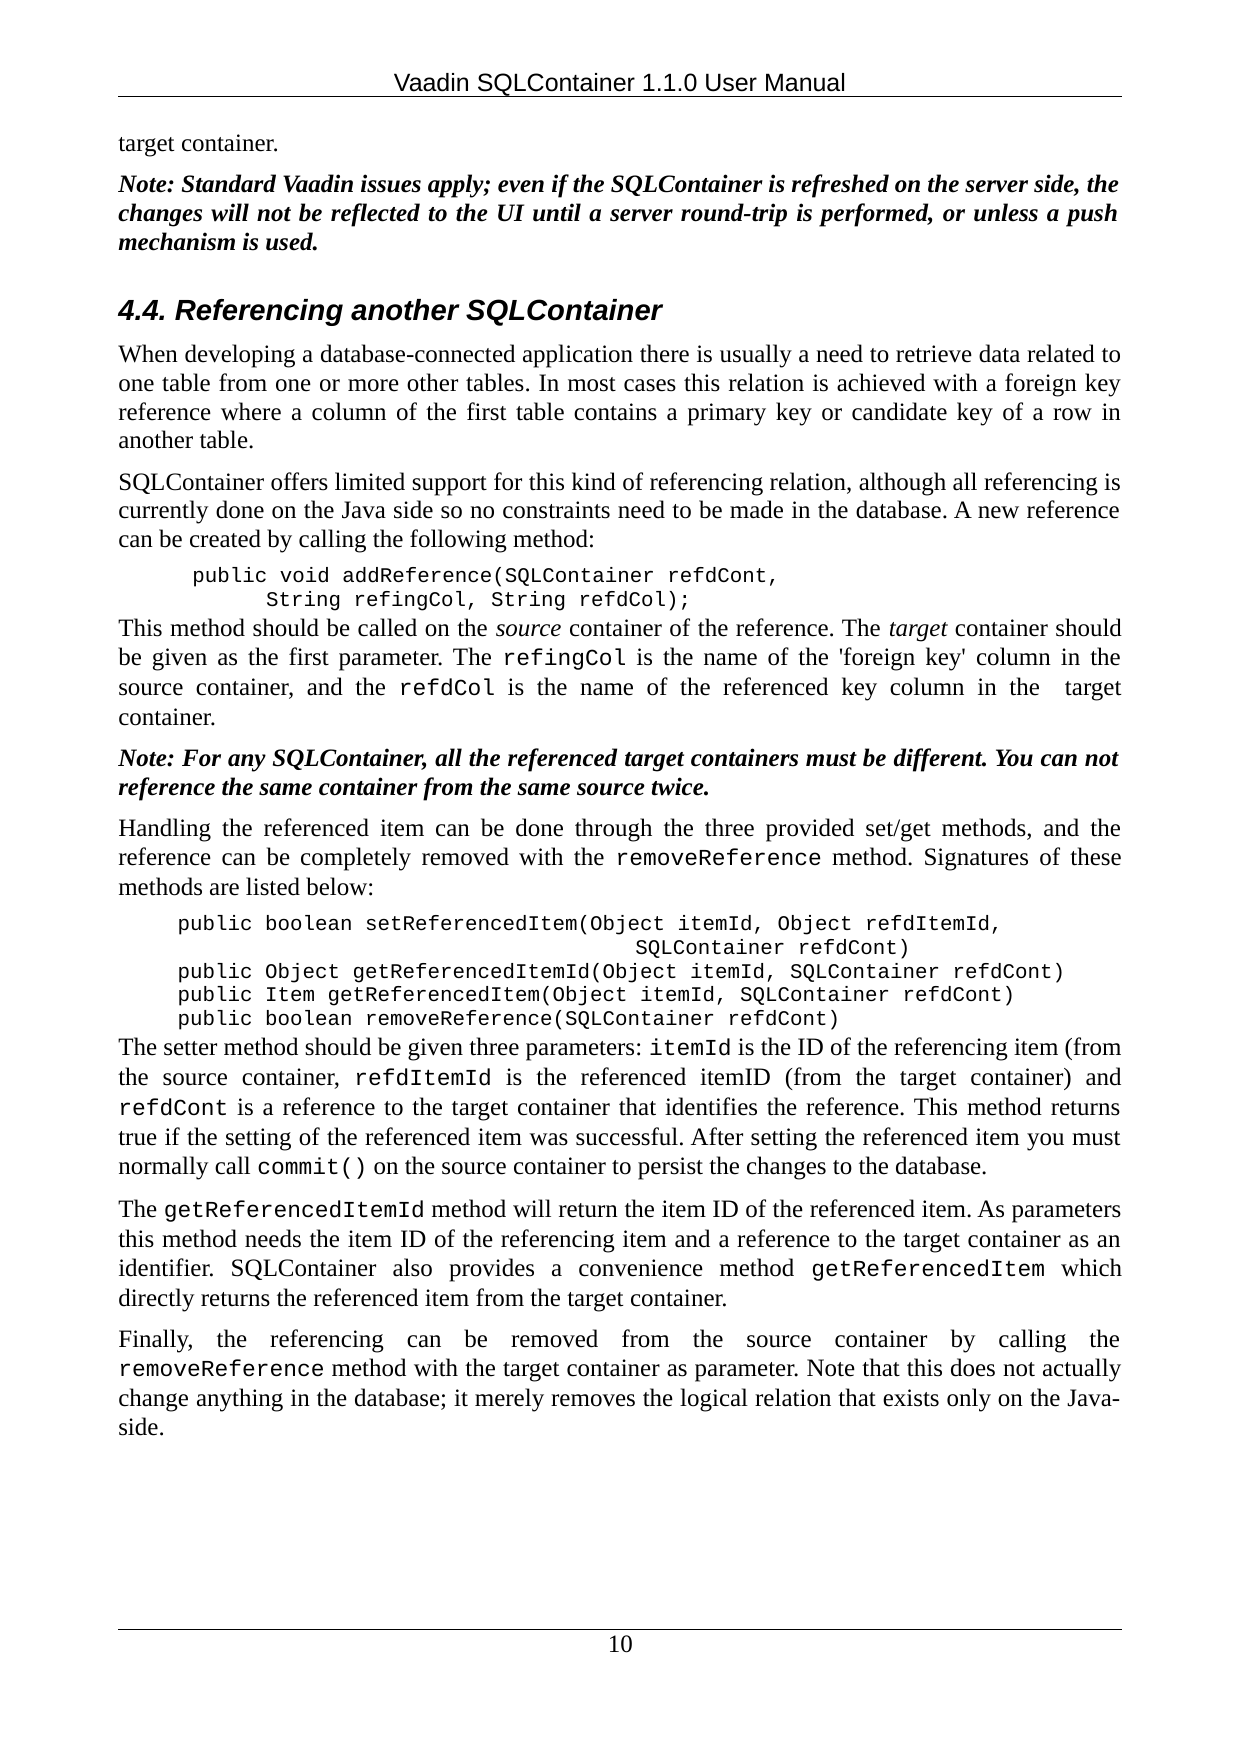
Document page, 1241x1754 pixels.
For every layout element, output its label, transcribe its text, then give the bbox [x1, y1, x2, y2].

text SQLContainer refdCont) [118, 937, 1122, 961]
text Note: For any SQLContainer, all the referenced target containers must be different. You can not reference the same container from the same source twice. [118, 743, 1122, 801]
text public void addReference(SQLContainer refdCont, [118, 566, 1122, 589]
text public Object getReferencedItemId(Object itemId, SQLContainer refdCont) [118, 961, 1122, 984]
text When developing a database-connected application there is usually a need to retrieve data related to one table from one or more other tables. In most cases this relation is achieved with a foreign key reference where a column of the first table contains a primary key or candidate key of a row in another table. [118, 339, 1122, 454]
text Handling the referenced item can be done through the three provided set/get methods, and the reference can be completely removed with the removeReference method. Signatures of these methods are listed below: [118, 813, 1122, 901]
text This method should be called on the source container of the reference. The target container should be given as the first parameter. The refingCol is the name of the 'foreign key' column in the source container, and the refdCol is the name of the referenced key column in the target container. [118, 613, 1122, 731]
text String refingCol, String refdCol); [118, 589, 1122, 613]
text Finally, the referencing can be removed from the source container by calling the removeReference method with the target container as parameter. Note that this does not actually change anything in the database; it merely removes the logical relation that exists only on the Java-side. [118, 1324, 1122, 1441]
text The setter method should be given three parameters: itemId is the ID of the referencing item (from the source container, refdItemId is the referenced itemID (from the target container) and refdCont is a reference to the target container that identifies the reference. This method returns true if the setting of the referenced item was successful. After setting the referenced item you must normally call commit() on the source container to persist the changes to the database. [118, 1032, 1122, 1181]
text public boolean removeReference(SQLContainer refdCont) [118, 1008, 1122, 1032]
text Note: Standard Vaadin issues apply; even if the SQLContainer is refreshed on the server side, the changes will not be reflected to the UI until a server round-trip is performed, or unless a push mechanism is used. [118, 169, 1122, 256]
text public boolean setReferencedItem(Object itemId, Object refdItemId, [118, 913, 1122, 937]
text SQLContainer offers limited support for this kind of referencing relation, although all referencing is currently done on the Java side so no constraints need to be made in the database. A new reference can be created by calling the following method: [118, 467, 1122, 553]
text public Item getReferencedItem(Object itemId, SQLContainer refdCont) [118, 984, 1122, 1008]
text The getReferencedItemId method will return the item ID of the referenced item. As parameters this method needs the item ID of the referencing item and a reference to the target container as an identifier. SQLContainer also provides a convenience method getReferencedItem which directly returns the referenced item from the target container. [118, 1194, 1122, 1312]
text target container. [118, 128, 1122, 157]
subtitle 4.4. Referencing another SQLContainer [118, 293, 1122, 327]
